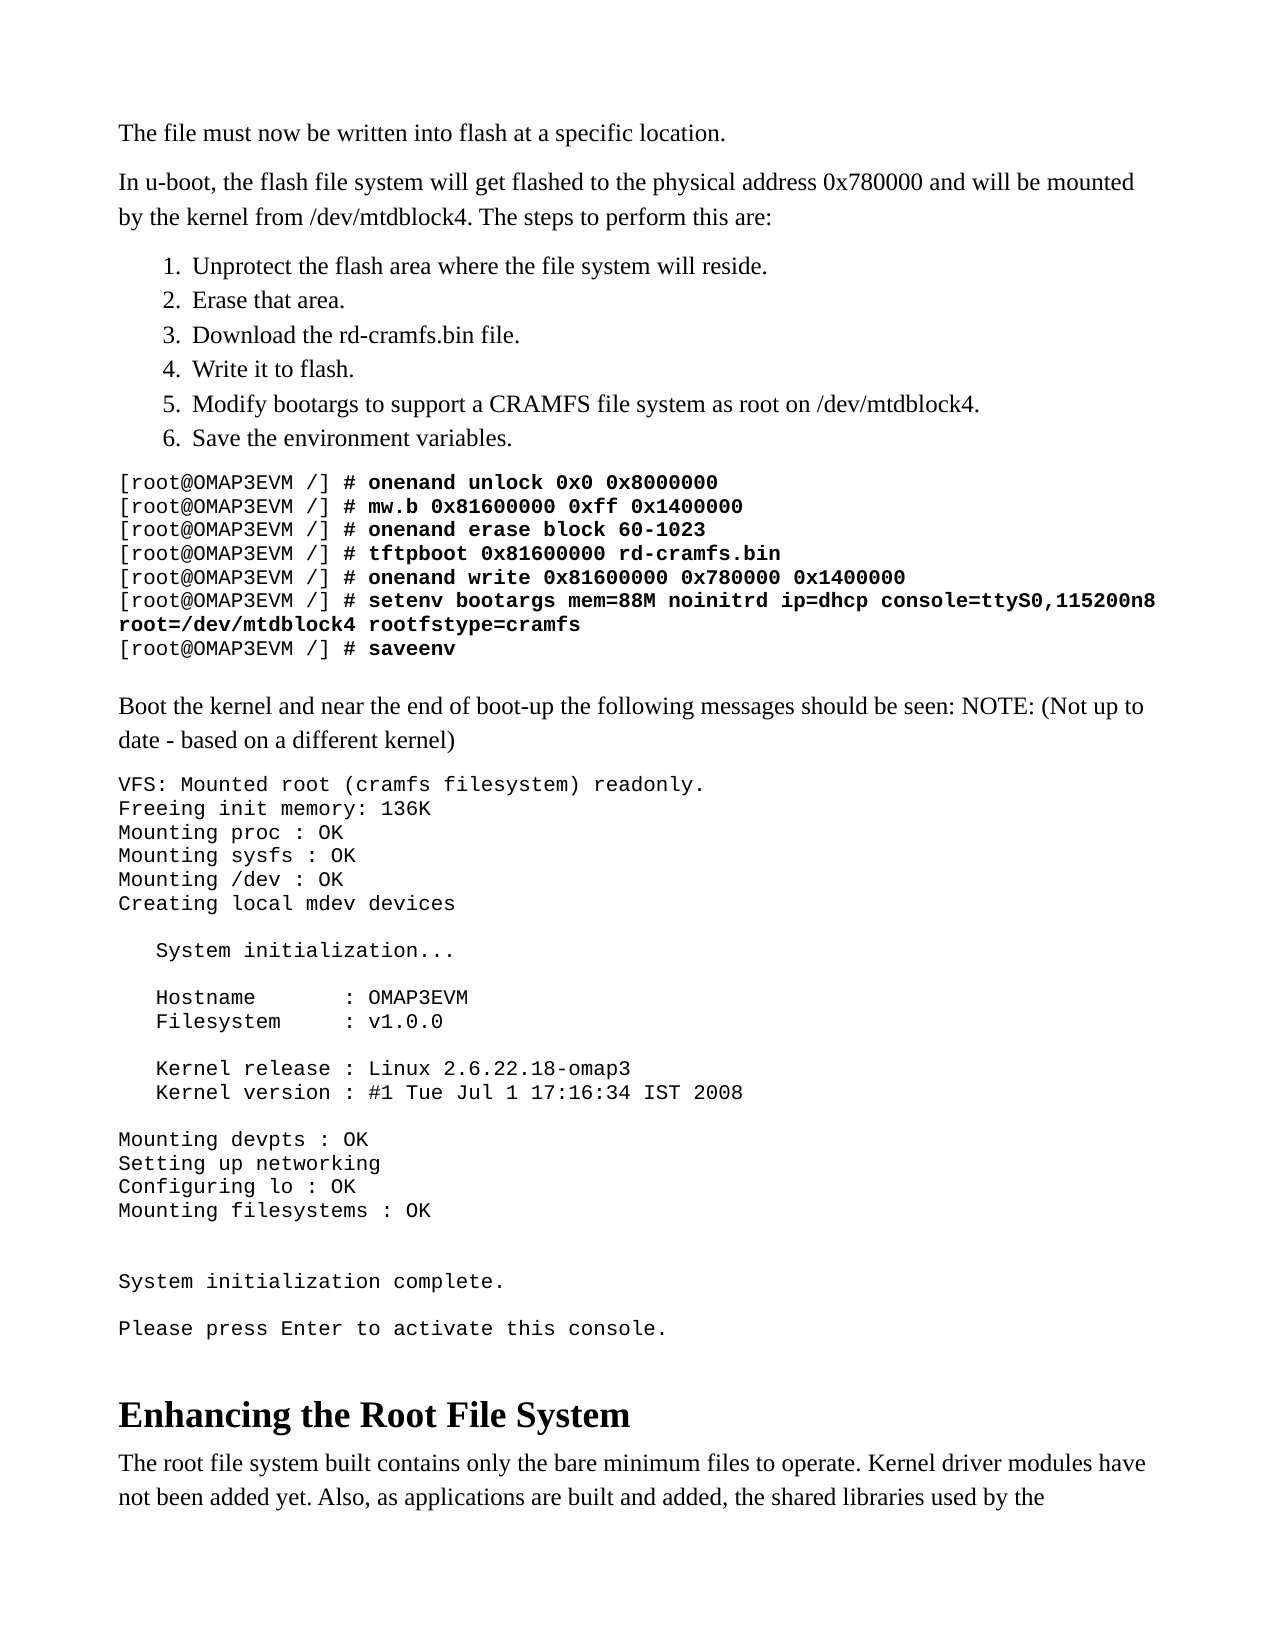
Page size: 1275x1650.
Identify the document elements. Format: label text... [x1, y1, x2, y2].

text Kernel version : #1 Tue Jul 1 17:16:34 IST 2008 [118, 1082, 1157, 1105]
subtitle Enhancing the Root File System [118, 1392, 1157, 1435]
text Kernel release : Linux 2.6.22.18-omap3 [118, 1058, 1157, 1082]
text In u-boot, the flash file system will get flashed to the physical address 0x780000 and will be mounted by the kernel from /dev/mtdblock4. The steps to perform this are: [118, 167, 1157, 230]
text The root file system built contains only the bare minimum files to operate. Kernel driver modules have not been added yet. Also, as applications are built and added, the shared libraries used by the [118, 1448, 1157, 1511]
text Creating local mdev devices [118, 893, 1157, 916]
text Mounting sysfs : OK [118, 845, 1157, 869]
text Filesystem : v1.0.0 [118, 1011, 1157, 1034]
list Modify bootargs to support a CRAMFS file system as root on /dev/mtdblock4. [162, 389, 1157, 417]
text [root@OMAP3EVM /] # saveenv [118, 638, 1157, 661]
text Freeing init memory: 136K [118, 798, 1157, 822]
text [root@OMAP3EVM /] # onenand write 0x81600000 0x780000 0x1400000 [118, 567, 1157, 590]
text [root@OMAP3EVM /] # onenand erase block 60-1023 [118, 519, 1157, 543]
text Mounting devpts : OK [118, 1129, 1157, 1153]
text Hostname : OMAP3EVM [118, 987, 1157, 1011]
text Configuring lo : OK [118, 1176, 1157, 1200]
text Mounting filesystems : OK [118, 1200, 1157, 1224]
text Setting up networking [118, 1153, 1157, 1176]
list Download the rd-cramfs.bin file. [162, 320, 1157, 348]
text VFS: Mounted root (cramfs filesystem) readonly. [118, 774, 1157, 798]
text [root@OMAP3EVM /] # setenv bootargs mem=88M noinitrd ip=dhcp console=ttyS0,115200n8 root=/dev/mtdblock4 rootfstype=cramfs [118, 590, 1157, 638]
text Please press Enter to activate this console. [118, 1318, 1157, 1342]
text [root@OMAP3EVM /] # onenand unlock 0x0 0x8000000 [118, 472, 1157, 496]
list Erase that area. [162, 285, 1157, 314]
text [root@OMAP3EVM /] # mw.b 0x81600000 0xff 0x1400000 [118, 496, 1157, 519]
text System initialization... [118, 940, 1157, 963]
text Mounting /dev : OK [118, 869, 1157, 893]
list Save the environment variables. [162, 423, 1157, 452]
text [root@OMAP3EVM /] # tftpboot 0x81600000 rd-cramfs.bin [118, 543, 1157, 567]
text The file must now be written into flash at a specific location. [118, 118, 1157, 147]
list Unprotect the flash area where the file system will reside. [162, 251, 1157, 279]
text Mounting proc : OK [118, 822, 1157, 845]
text System initialization complete. [118, 1271, 1157, 1294]
list Write it to flash. [162, 354, 1157, 383]
text Boot the kernel and near the end of boot-up the following messages should be seen: NOTE: (Not up to date - based on a different kernel) [118, 691, 1157, 754]
